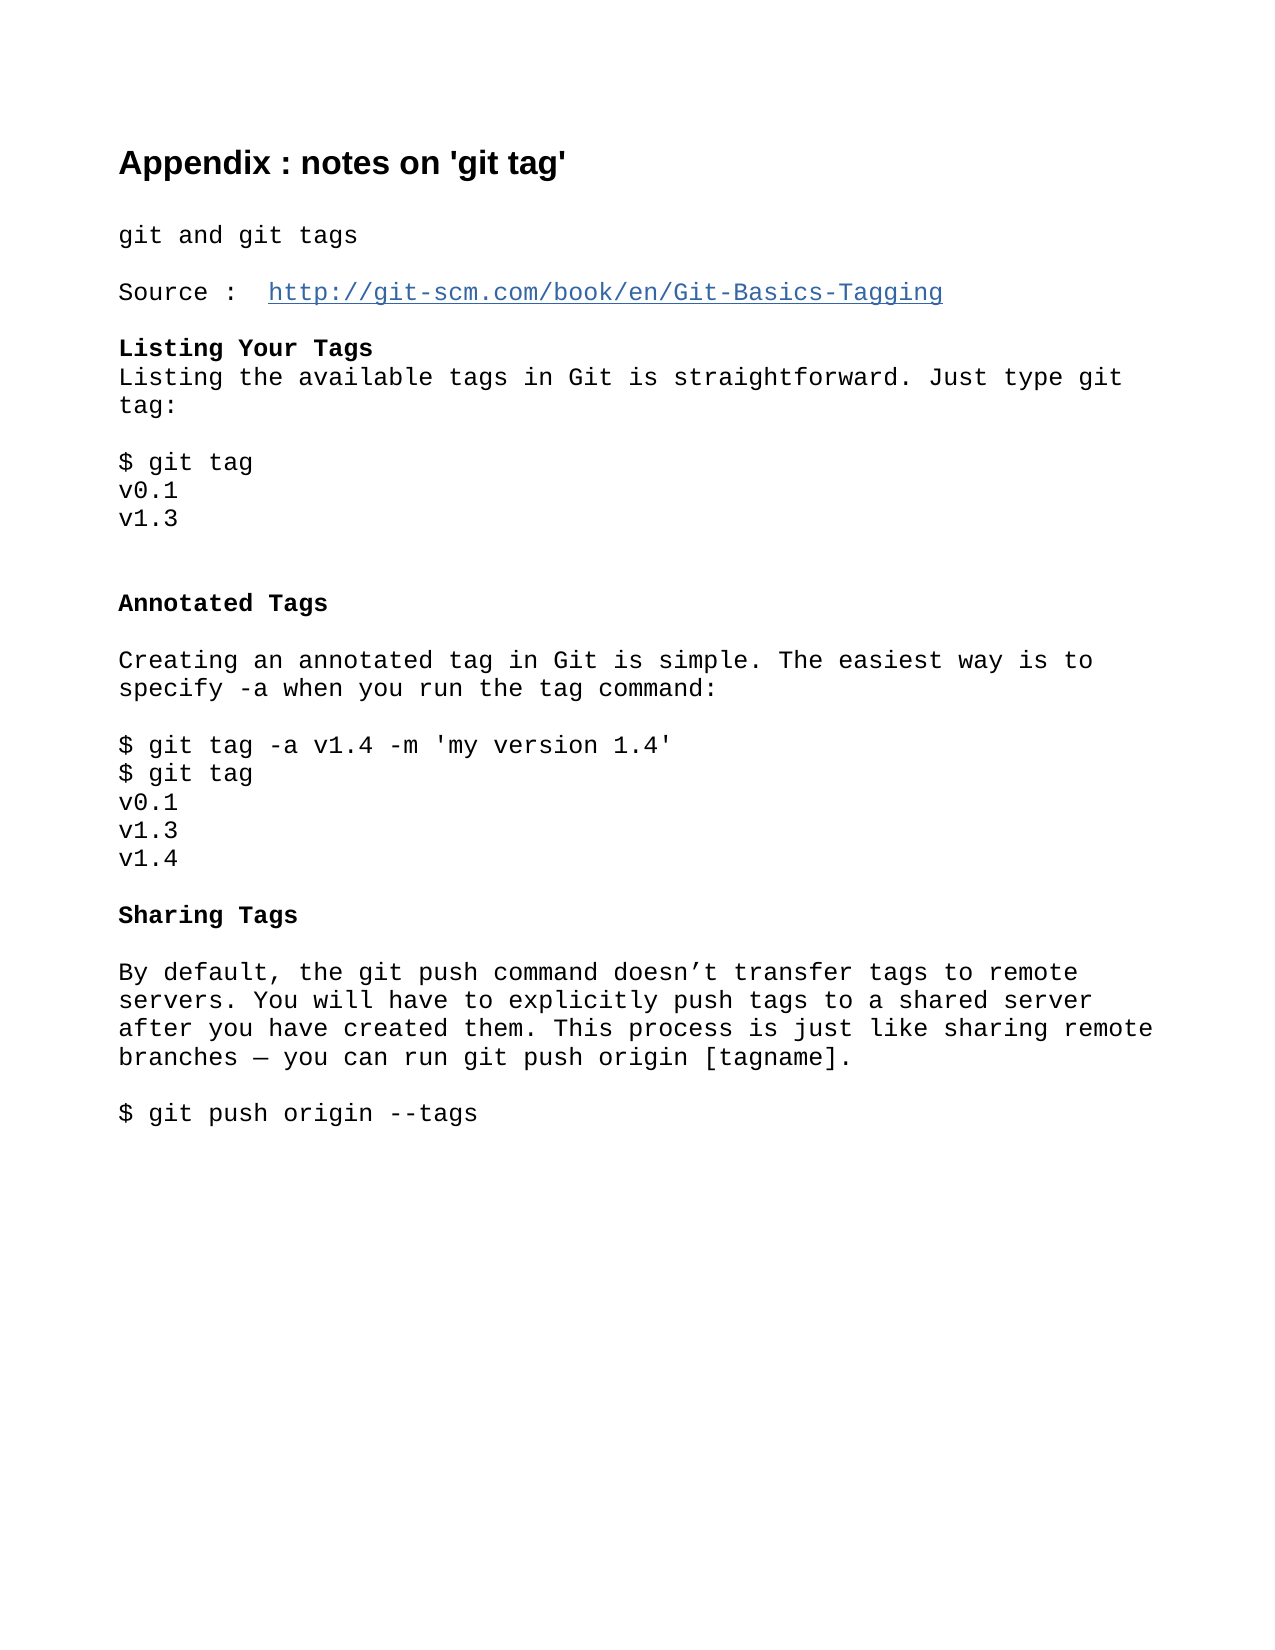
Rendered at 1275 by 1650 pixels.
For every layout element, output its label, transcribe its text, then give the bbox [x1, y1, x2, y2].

text git and git tags [118, 223, 1157, 279]
text Listing Your Tags Listing the available tags in Git is straightforward. Just type git tag: $ git tag v0.1 v1.3 Annotated Tags Creating an annotated tag in Git is simple. The easiest way is to specify -a when you run the tag command: $ git tag -a v1.4 -m 'my version 1.4' $ git tag v0.1 v1.3 v1.4 Sharing Tags By default, the git push command doesn’t transfer tags to remote servers. You will have to explicitly push tags to a shared server after you have created them. This process is just like sharing remote branches — you can run git push origin [tagname]. $ git push origin --tags [118, 336, 1157, 1129]
text Source : http://git-scm.com/book/en/Git-Basics-Tagging [118, 279, 1157, 336]
subtitle Appendix : notes on 'git tag' [118, 143, 1157, 182]
